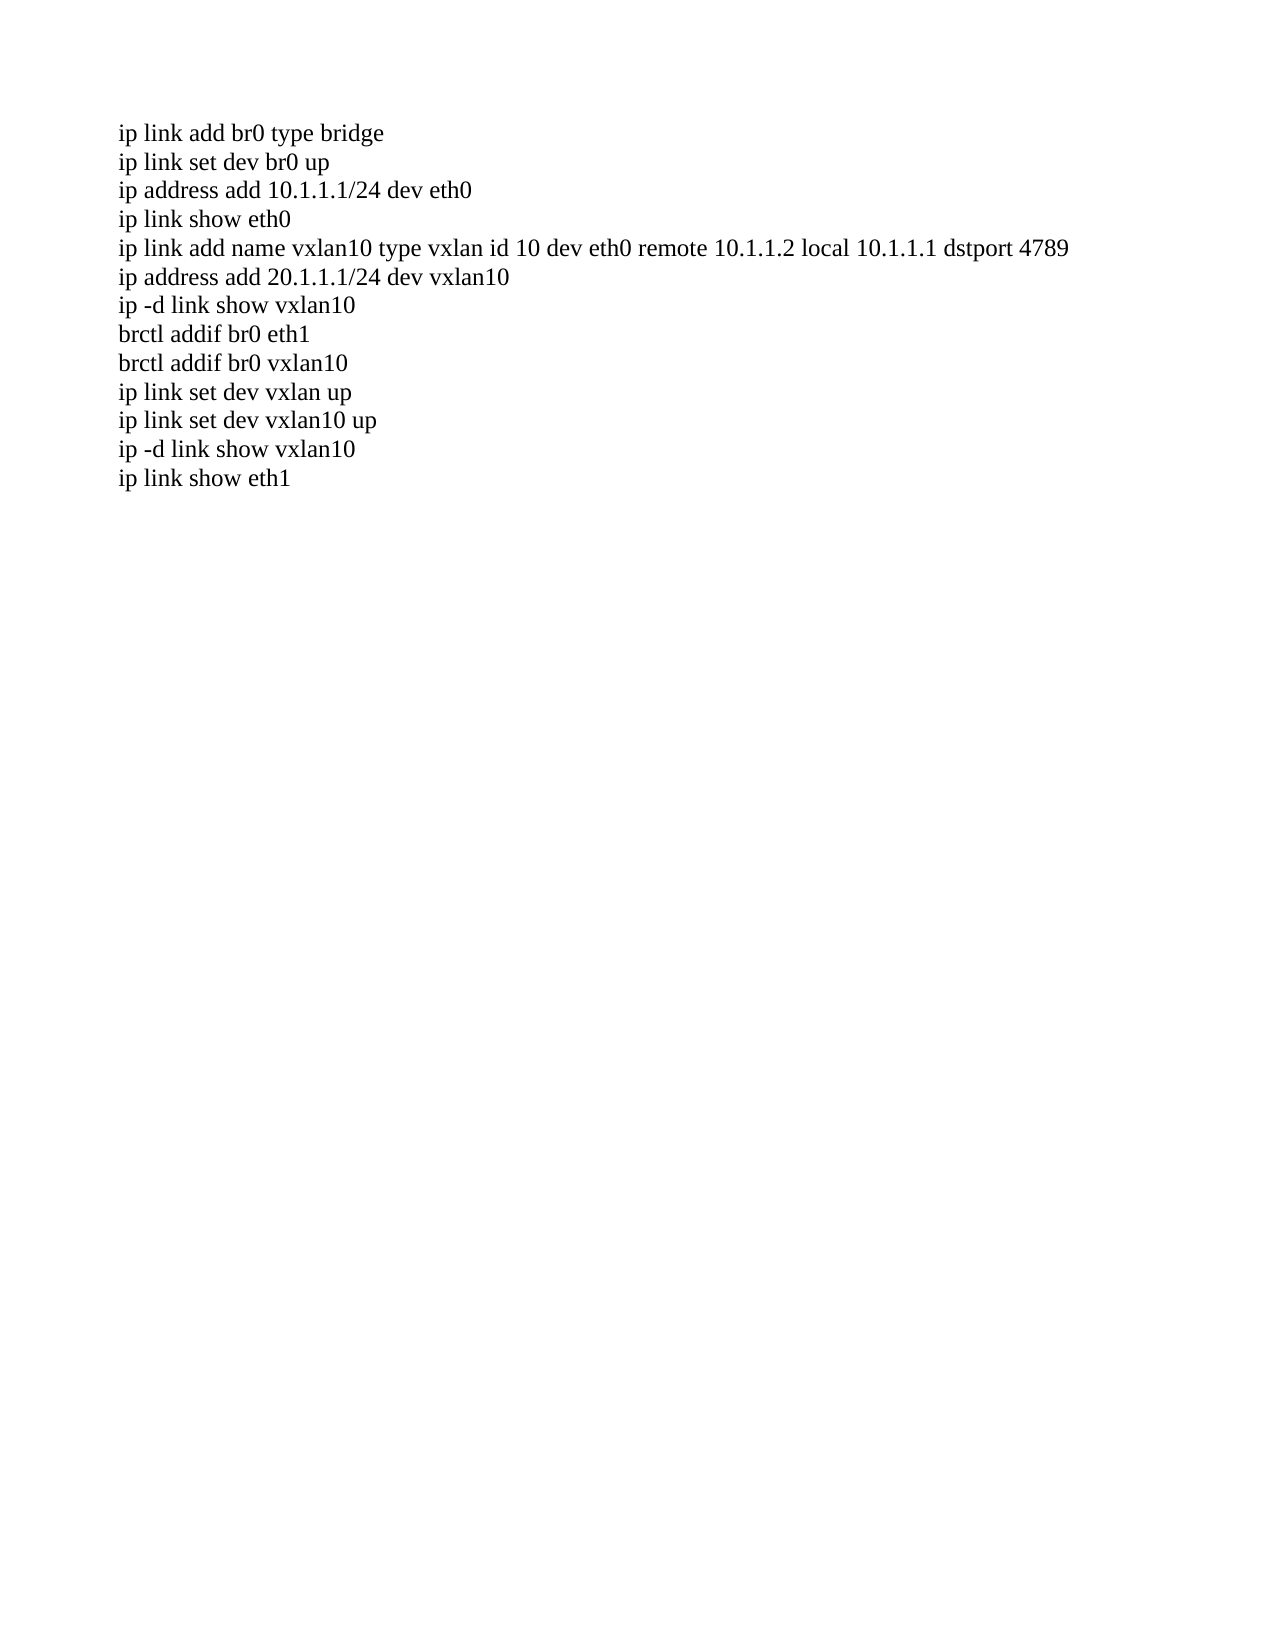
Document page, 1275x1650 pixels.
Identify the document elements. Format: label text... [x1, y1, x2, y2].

text ip address add 10.1.1.1/24 dev eth0 [118, 176, 1157, 204]
text ip link set dev vxlan up [118, 377, 1157, 406]
text ip link set dev vxlan10 up [118, 406, 1157, 434]
text ip -d link show vxlan10 [118, 291, 1157, 319]
text ip link add name vxlan10 type vxlan id 10 dev eth0 remote 10.1.1.2 local 10.1.1.1 dstport 4789 [118, 233, 1157, 262]
text ip address add 20.1.1.1/24 dev vxlan10 [118, 262, 1157, 291]
text ip -d link show vxlan10 [118, 434, 1157, 463]
text brctl addif br0 eth1 [118, 319, 1157, 348]
text ip link show eth0 [118, 204, 1157, 233]
text ip link add br0 type bridge [118, 118, 1157, 147]
text ip link show eth1 [118, 463, 1157, 492]
text ip link set dev br0 up [118, 147, 1157, 176]
text brctl addif br0 vxlan10 [118, 348, 1157, 377]
